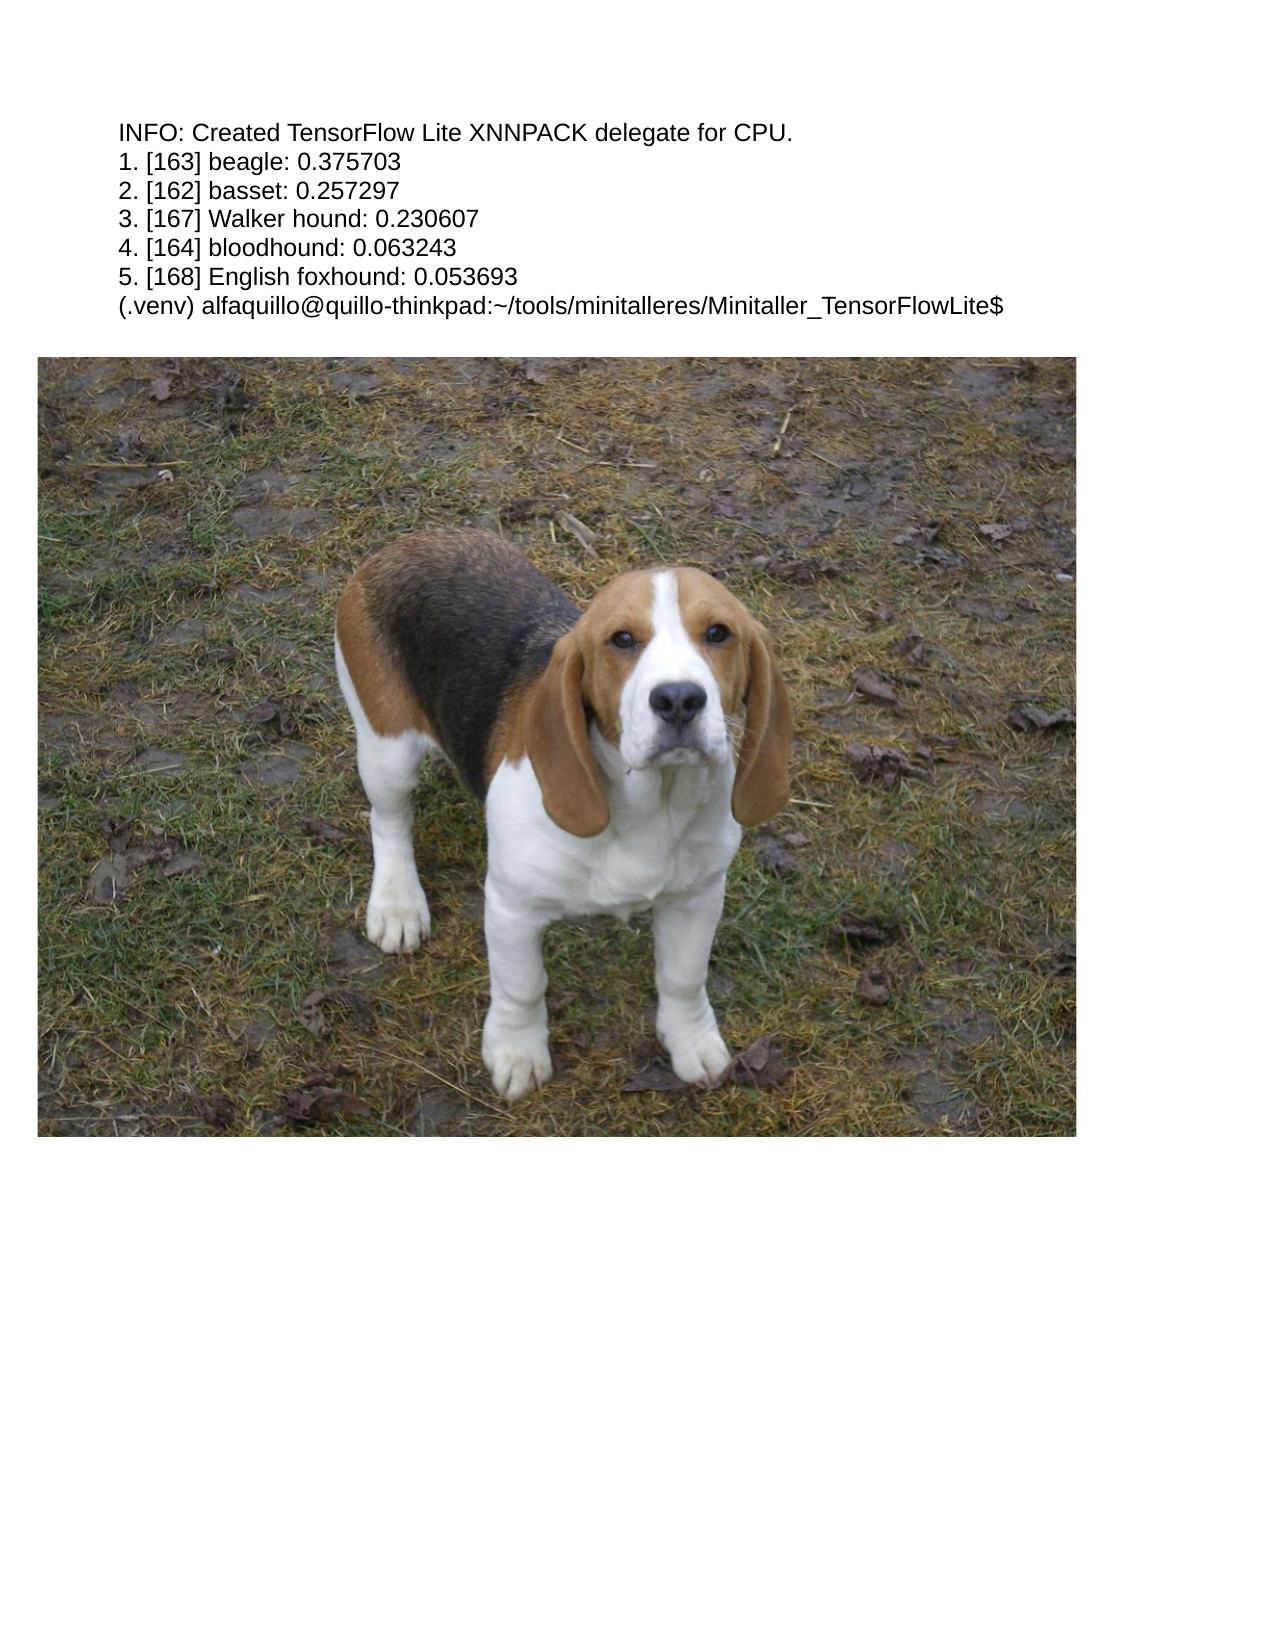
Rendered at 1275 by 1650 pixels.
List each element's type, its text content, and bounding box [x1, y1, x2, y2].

text 2. [162] basset: 0.257297 [118, 176, 1157, 204]
text 1. [163] beagle: 0.375703 [118, 147, 1157, 176]
picture [37, 357, 1077, 1137]
text 3. [167] Walker hound: 0.230607 [118, 204, 1157, 233]
text 5. [168] English foxhound: 0.053693 [118, 262, 1157, 291]
text (.venv) alfaquillo@quillo-thinkpad:~/tools/minitalleres/Minitaller_TensorFlowLite$ [118, 291, 1157, 319]
text 4. [164] bloodhound: 0.063243 [118, 233, 1157, 262]
text INFO: Created TensorFlow Lite XNNPACK delegate for CPU. [118, 118, 1157, 147]
